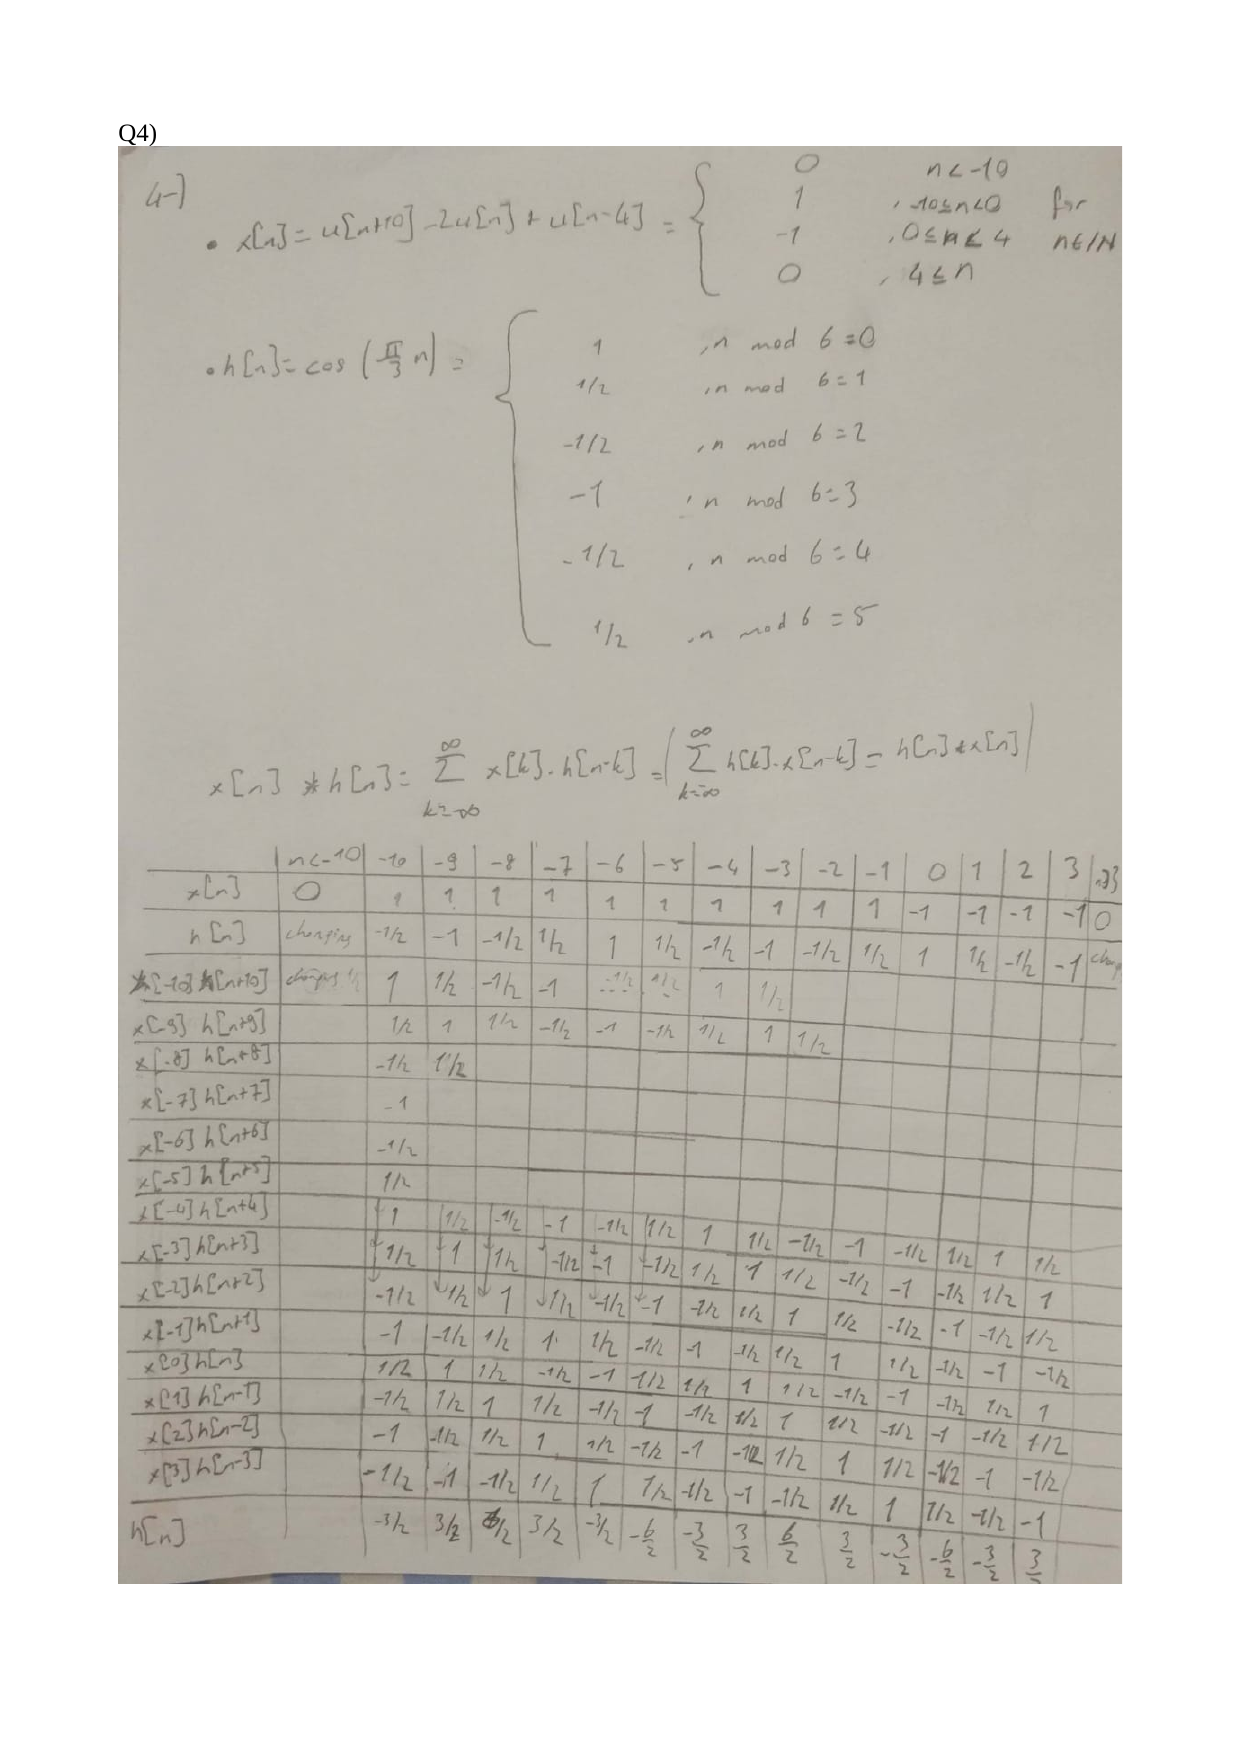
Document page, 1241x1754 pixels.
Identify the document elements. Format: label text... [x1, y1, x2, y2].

text Q4) [118, 118, 1122, 146]
picture [118, 146, 1123, 1584]
